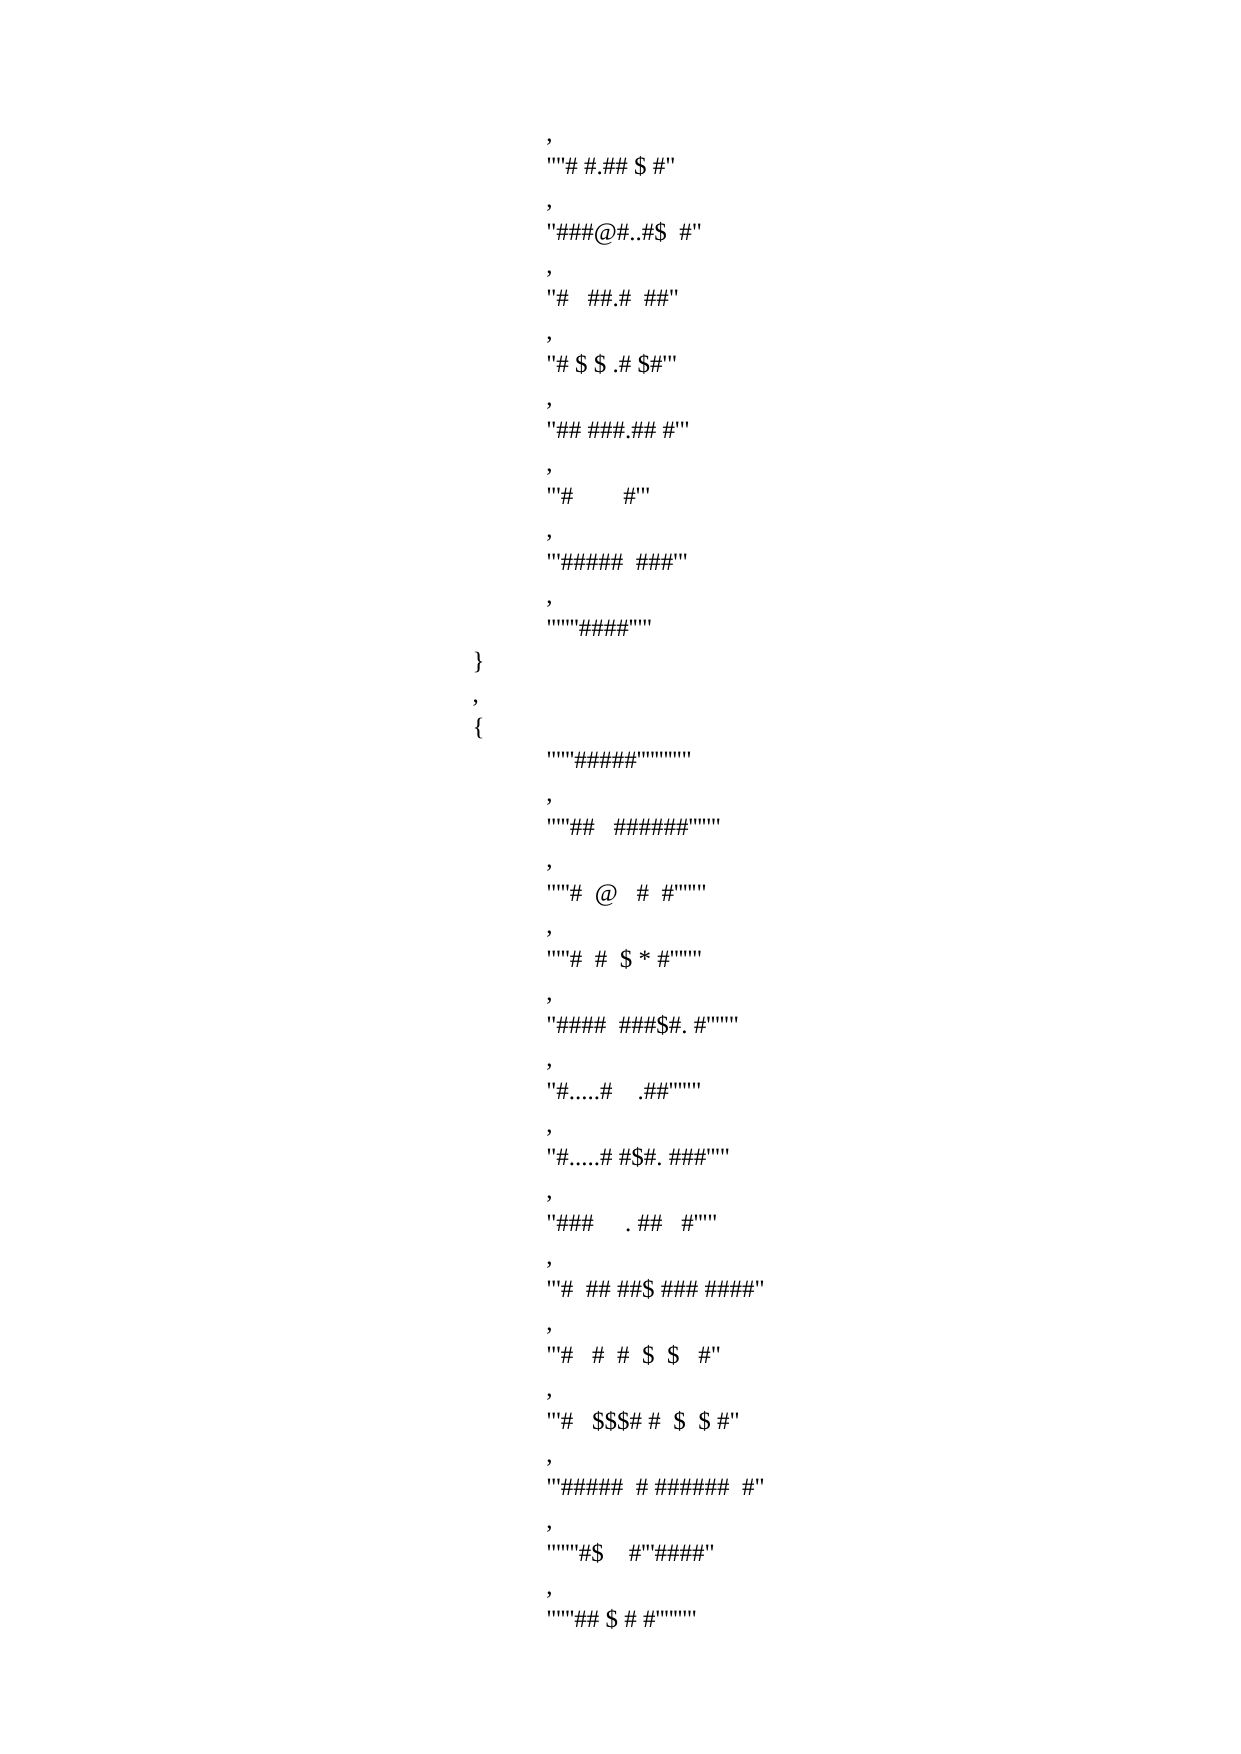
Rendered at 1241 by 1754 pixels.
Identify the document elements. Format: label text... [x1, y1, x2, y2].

text } [177, 646, 1152, 675]
text "'''''####'''" [177, 613, 1152, 642]
text , [177, 316, 1152, 345]
text "###@#..#$ #" [177, 217, 1152, 246]
text , [177, 184, 1152, 213]
text , [177, 1439, 1152, 1468]
text , [177, 1373, 1152, 1402]
text "'''## ######'''''" [177, 812, 1152, 840]
text , [177, 1043, 1152, 1071]
text , [177, 1571, 1152, 1600]
text "'##### # ###### #" [177, 1472, 1152, 1501]
text , [177, 1241, 1152, 1269]
text "# $ $ .# $#'" [177, 349, 1152, 378]
text , [177, 118, 1152, 147]
text , [177, 250, 1152, 279]
text "''# #.## $ #" [177, 151, 1152, 180]
text "'# ## ##$ ### ####" [177, 1274, 1152, 1303]
text , [177, 1175, 1152, 1203]
text , [177, 382, 1152, 411]
text "'# # # $ $ #" [177, 1340, 1152, 1369]
text "## ###.## #'" [177, 415, 1152, 444]
text , [177, 977, 1152, 1005]
text , [177, 844, 1152, 873]
text , [177, 580, 1152, 609]
text "#.....# .##'''''" [177, 1076, 1152, 1104]
text "'''# @ # #'''''" [177, 878, 1152, 906]
text , [177, 1307, 1152, 1336]
text , [177, 911, 1152, 939]
text "#.....# #$#. ###'''" [177, 1142, 1152, 1171]
text "'''# # $ * #'''''" [177, 944, 1152, 972]
text , [177, 778, 1152, 807]
text , [177, 679, 1152, 708]
text , [177, 448, 1152, 477]
text , [177, 514, 1152, 543]
text , [177, 1505, 1152, 1534]
text { [177, 712, 1152, 741]
text "''''#####''''''''''" [177, 746, 1152, 774]
text "'##### ###'" [177, 547, 1152, 576]
text "'# #'" [177, 481, 1152, 510]
text "#### ###$#. #'''''" [177, 1010, 1152, 1038]
text "''''## $ # #'''''''" [177, 1604, 1152, 1633]
text "'''''#$ #'''####" [177, 1538, 1152, 1567]
text "### . ## #'''" [177, 1208, 1152, 1237]
text "# ##.# ##" [177, 283, 1152, 312]
text , [177, 1109, 1152, 1137]
text "'# $$$# # $ $ #" [177, 1406, 1152, 1435]
